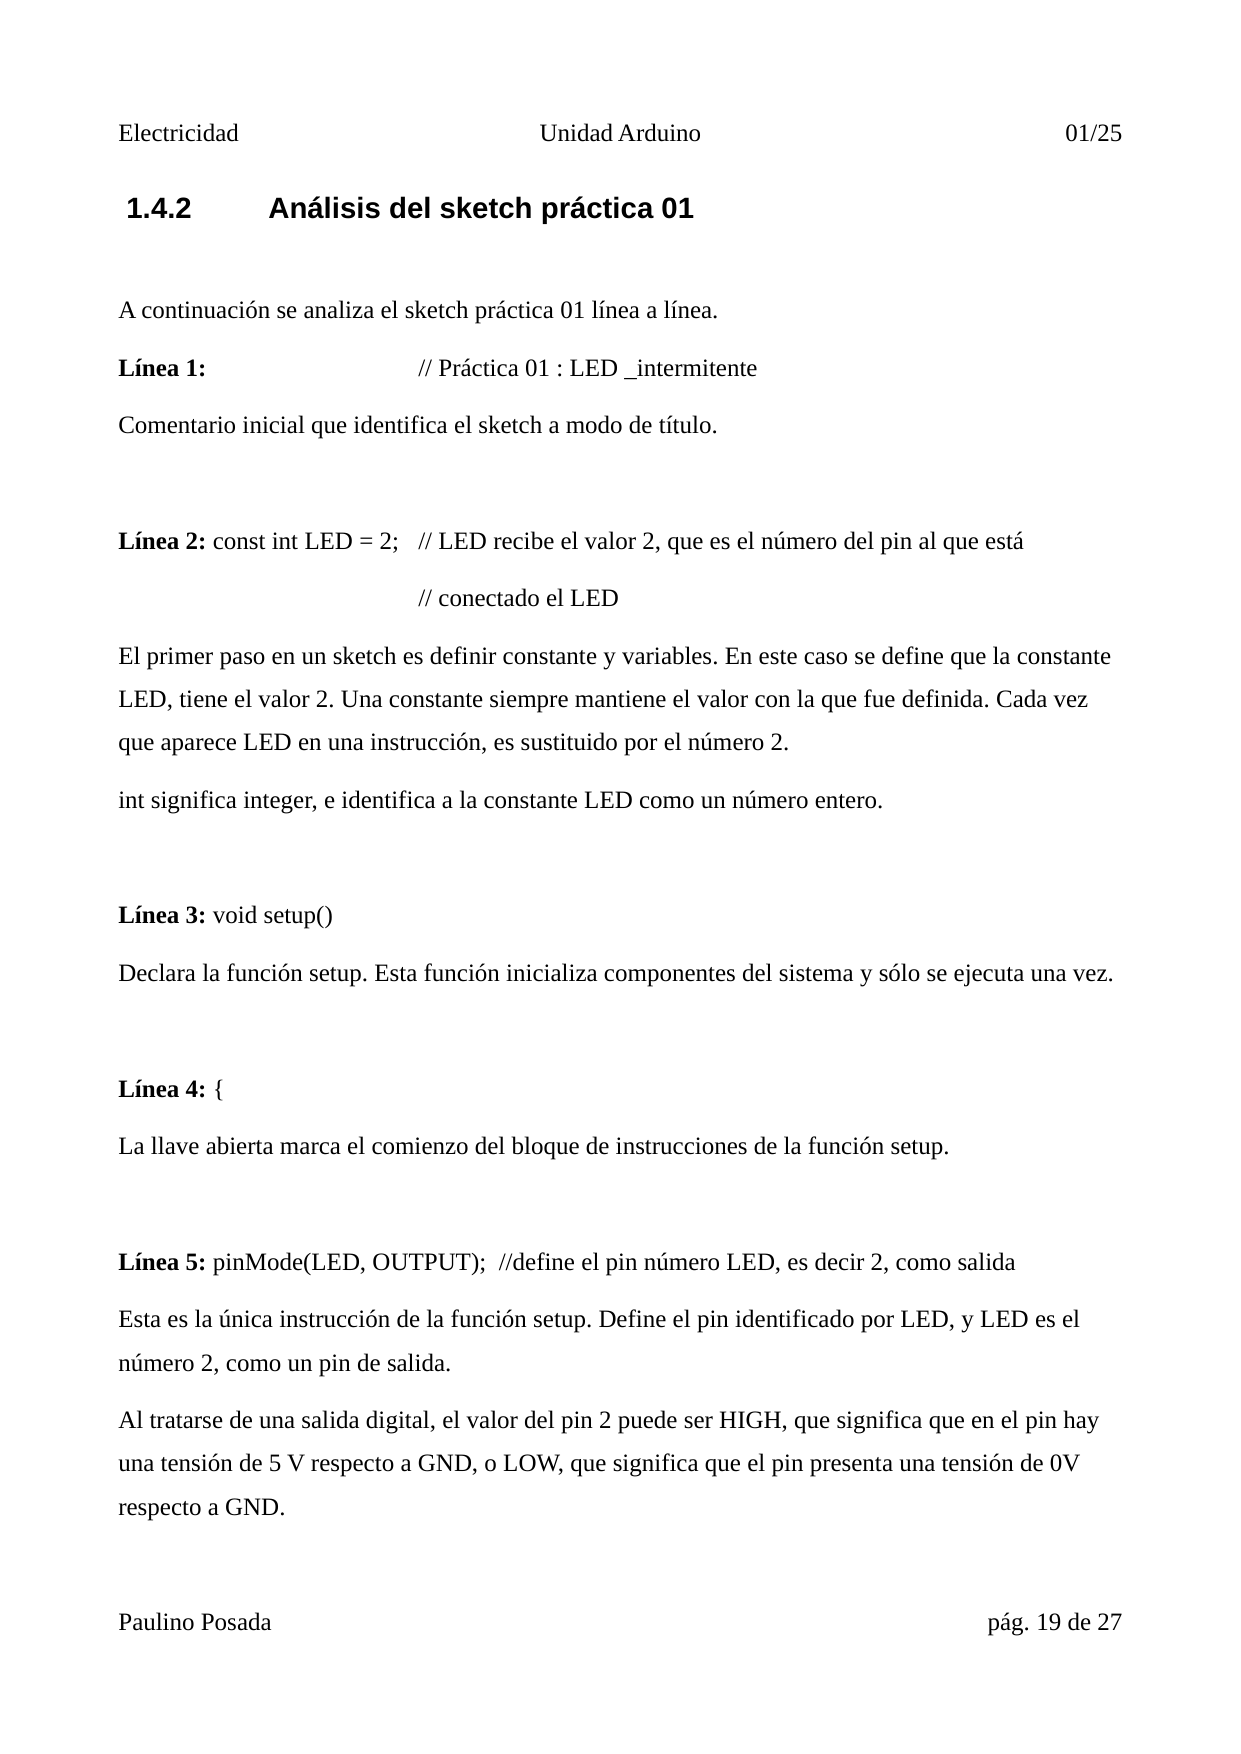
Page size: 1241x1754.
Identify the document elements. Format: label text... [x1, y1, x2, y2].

text Línea 2: const int LED = 2; // LED recibe el valor 2, que es el número del pin al que está [118, 526, 1122, 554]
subtitle Análisis del sketch práctica 01 [118, 191, 1122, 225]
text El primer paso en un sketch es definir constante y variables. En este caso se define que la constante LED, tiene el valor 2. Una constante siempre mantiene el valor con la que fue definida. Cada vez que aparece LED en una instrucción, es sustituido por el número 2. [118, 641, 1122, 756]
text Línea 4: { [118, 1074, 1122, 1102]
text Esta es la única instrucción de la función setup. Define el pin identificado por LED, y LED es el número 2, como un pin de salida. [118, 1304, 1122, 1376]
text Línea 1: // Práctica 01 : LED _intermitente [118, 353, 1122, 381]
text int significa integer, e identifica a la constante LED como un número entero. [118, 785, 1122, 814]
text Al tratarse de una salida digital, el valor del pin 2 puede ser HIGH, que significa que en el pin hay una tensión de 5 V respecto a GND, o LOW, que significa que el pin presenta una tensión de 0V respecto a GND. [118, 1405, 1122, 1520]
text Línea 5: pinMode(LED, OUTPUT); //define el pin número LED, es decir 2, como salida [118, 1247, 1122, 1276]
text // conectado el LED [118, 583, 1122, 612]
text A continuación se analiza el sketch práctica 01 línea a línea. [118, 295, 1122, 324]
text La llave abierta marca el comienzo del bloque de instrucciones de la función setup. [118, 1131, 1122, 1160]
text Declara la función setup. Esta función inicializa componentes del sistema y sólo se ejecuta una vez. [118, 958, 1122, 987]
text Comentario inicial que identifica el sketch a modo de título. [118, 410, 1122, 439]
text Línea 3: void setup() [118, 901, 1122, 929]
